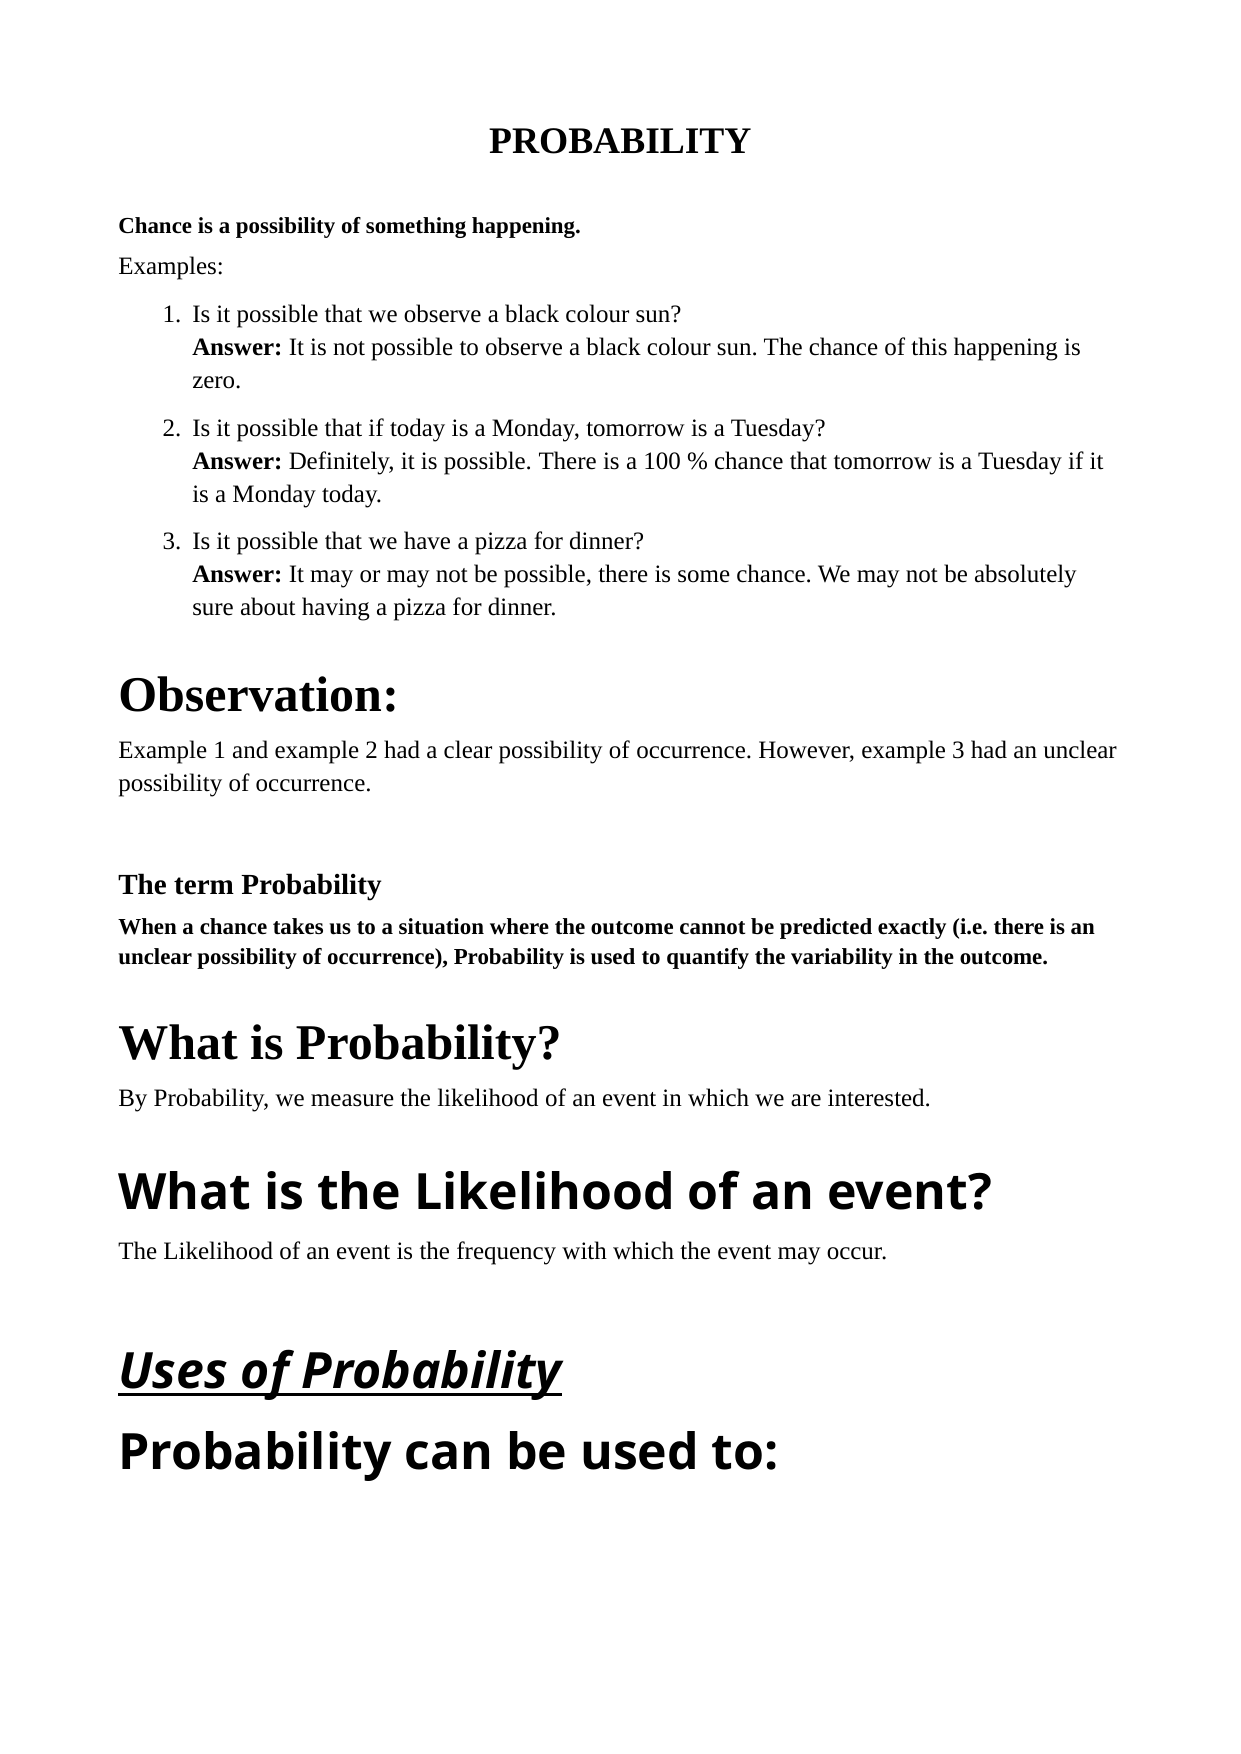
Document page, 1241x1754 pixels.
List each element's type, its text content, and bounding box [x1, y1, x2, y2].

text When a chance takes us to a situation where the outcome cannot be predicted exactly (i.e. there is an unclear possibility of occurrence), Probability is used to quantify the variability in the outcome. [118, 913, 1122, 969]
text Example 1 and example 2 had a clear possibility of occurrence. However, example 3 had an unclear possibility of occurrence. [118, 735, 1122, 797]
text Examples: [118, 251, 1122, 280]
subtitle What is the Likelihood of an event? [118, 1156, 1122, 1224]
subtitle Chance is a possibility of something happening. [118, 213, 1122, 239]
subtitle What is Probability? [118, 1013, 1122, 1071]
text PROBABILITY [118, 118, 1122, 161]
text Probability can be used to: [118, 1416, 1122, 1484]
list Is it possible that if today is a Monday, tomorrow is a Tuesday? Answer: Definitely, it is possible. There is a 100 % chance that tomorrow is a Tuesday if it is a Monday today. [162, 413, 1122, 507]
text By Probability, we measure the likelihood of an event in which we are interested. [118, 1083, 1122, 1112]
subtitle The term Probability [118, 867, 1122, 901]
subtitle Uses of Probability [118, 1335, 1122, 1403]
subtitle Observation: [118, 665, 1122, 722]
text The Likelihood of an event is the frequency with which the event may occur. [118, 1236, 1122, 1265]
list Is it possible that we have a pizza for dinner? Answer: It may or may not be possible, there is some chance. We may not be absolutely sure about having a pizza for dinner. [162, 526, 1122, 621]
list Is it possible that we observe a black colour sun? Answer: It is not possible to observe a black colour sun. The chance of this happening is zero. [162, 299, 1122, 394]
